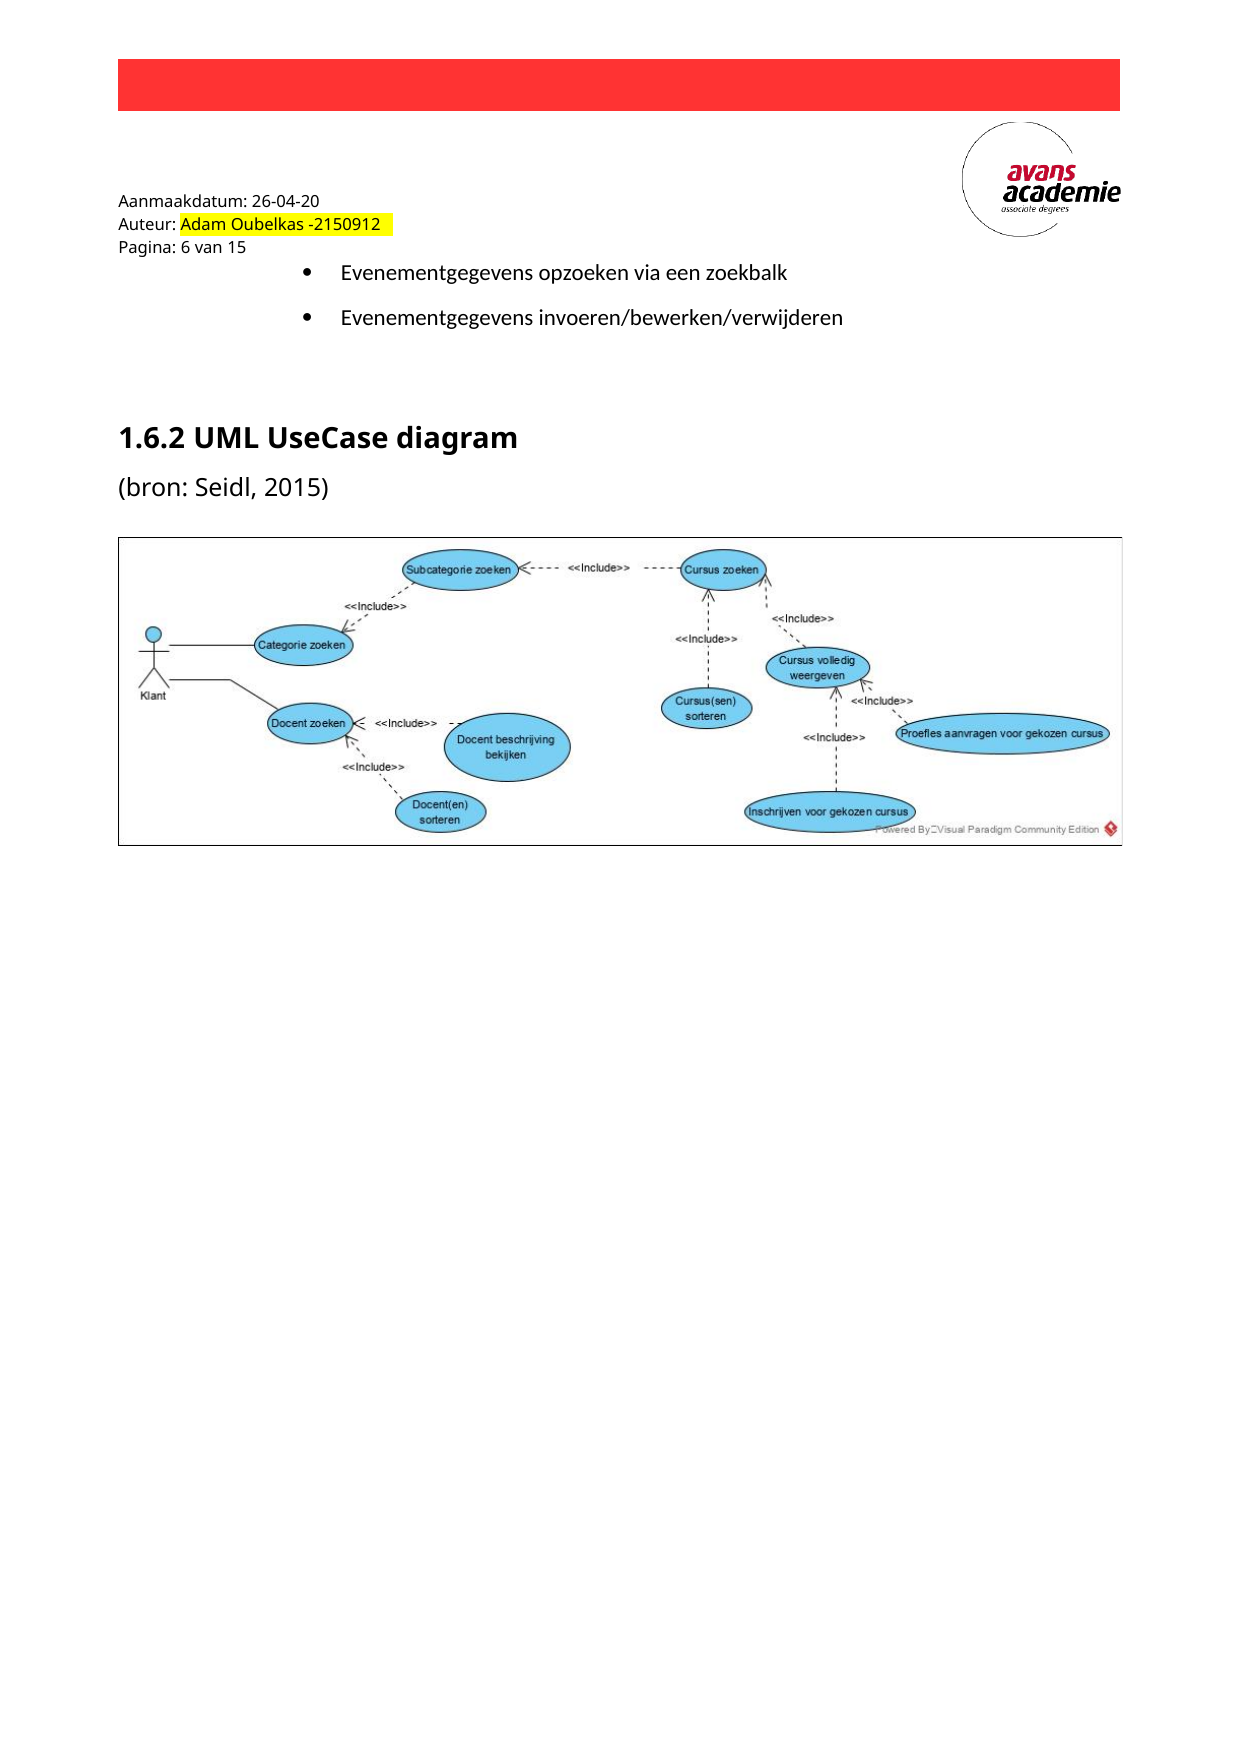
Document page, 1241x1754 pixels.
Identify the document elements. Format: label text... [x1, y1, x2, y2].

subtitle UML UseCase diagram [118, 417, 1122, 457]
text (bron: Seidl, 2015) [118, 469, 1122, 503]
list Evenementgegevens invoeren/bewerken/verwijderen [303, 303, 1122, 331]
list Evenementgegevens opzoeken via een zoekbalk [303, 258, 1122, 286]
